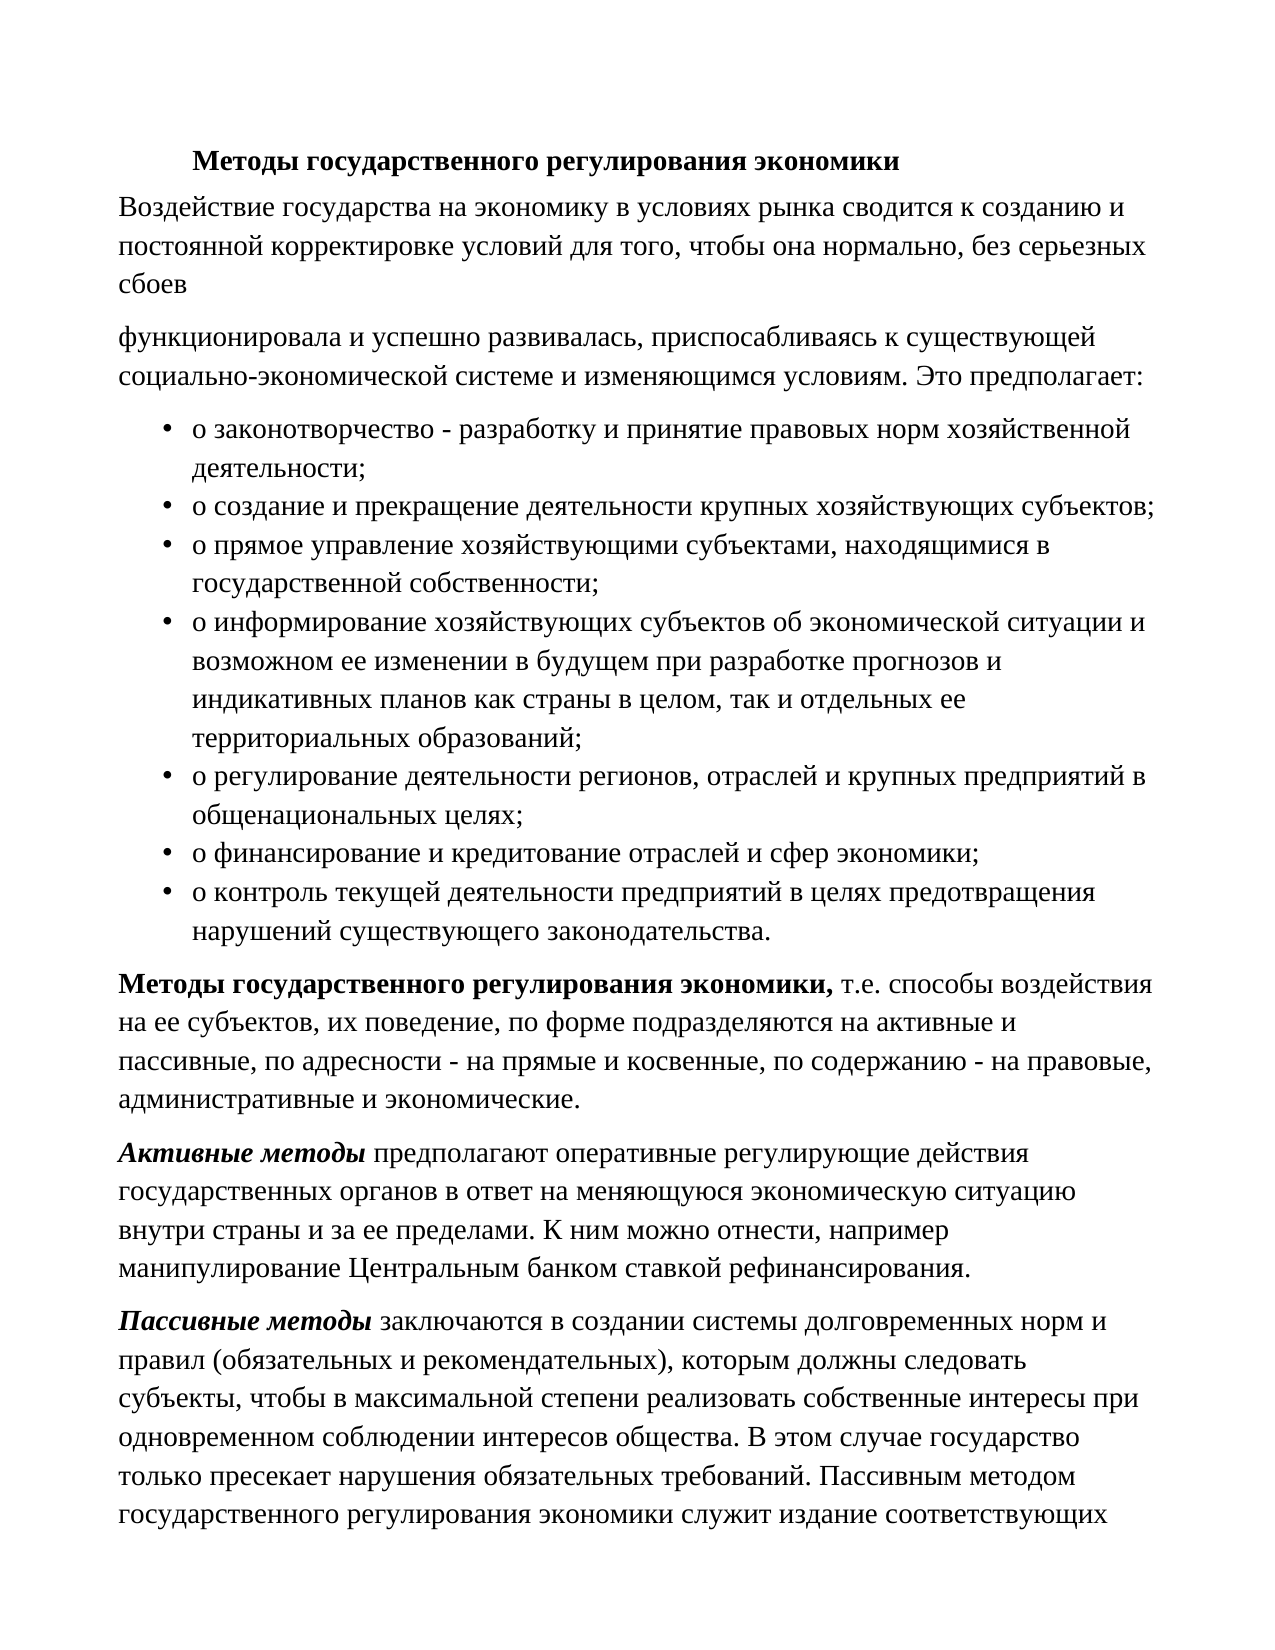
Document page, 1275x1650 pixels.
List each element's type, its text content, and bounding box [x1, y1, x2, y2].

list o контроль текущей деятельности предприятий в целях предотвращения нарушений существующего законодательства. [162, 874, 1157, 946]
subtitle Методы государственного регулирования экономики [118, 143, 1157, 177]
text Методы государственного регулирования экономики, т.е. способы воздействия на ее субъектов, их поведение, по форме подразделяются на активные и пассивные, по адресности - на прямые и косвенные, по содержанию - на правовые, административные и экономические. [118, 966, 1157, 1115]
list o прямое управление хозяйствующими субъектами, находящимися в государственной собственности; [162, 527, 1157, 599]
list o законотворчество - разработку и принятие правовых норм хозяйственной деятельности; [162, 411, 1157, 483]
list o регулирование деятельности регионов, отраслей и крупных предприятий в общенациональных целях; [162, 758, 1157, 831]
text Пассивные методы заключаются в создании системы долговременных норм и правил (обязательных и рекомендательных), которым должны следовать субъекты, чтобы в максимальной степени реализовать собственные интересы при одновременном соблюдении интересов общества. В этом случае государство только пресекает нарушения обязательных требований. Пассивным методом государственного регулирования экономики служит издание соответствующих [118, 1303, 1157, 1530]
text Активные методы предполагают оперативные регулирующие действия государственных органов в ответ на меняющуюся экономическую ситуацию внутри страны и за ее пределами. К ним можно отнести, например манипулирование Центральным банком ставкой рефинансирования. [118, 1135, 1157, 1284]
list o финансирование и кредитование отраслей и сфер экономики; [162, 836, 1157, 869]
list o создание и прекращение деятельности крупных хозяйствующих субъектов; [162, 488, 1157, 522]
text функционировала и успешно развивалась, приспосабливаясь к существующей социально-экономической системе и изменяющимся условиям. Это предполагает: [118, 319, 1157, 391]
text Воздействие государства на экономику в условиях рынка сводится к созданию и постоянной корректировке условий для того, чтобы она нормально, без серьезных сбоев [118, 189, 1157, 300]
list o информирование хозяйствующих субъектов об экономической ситуации и возможном ее изменении в будущем при разработке прогнозов и индикативных планов как страны в целом, так и отдельных ее территориальных образований; [162, 604, 1157, 753]
